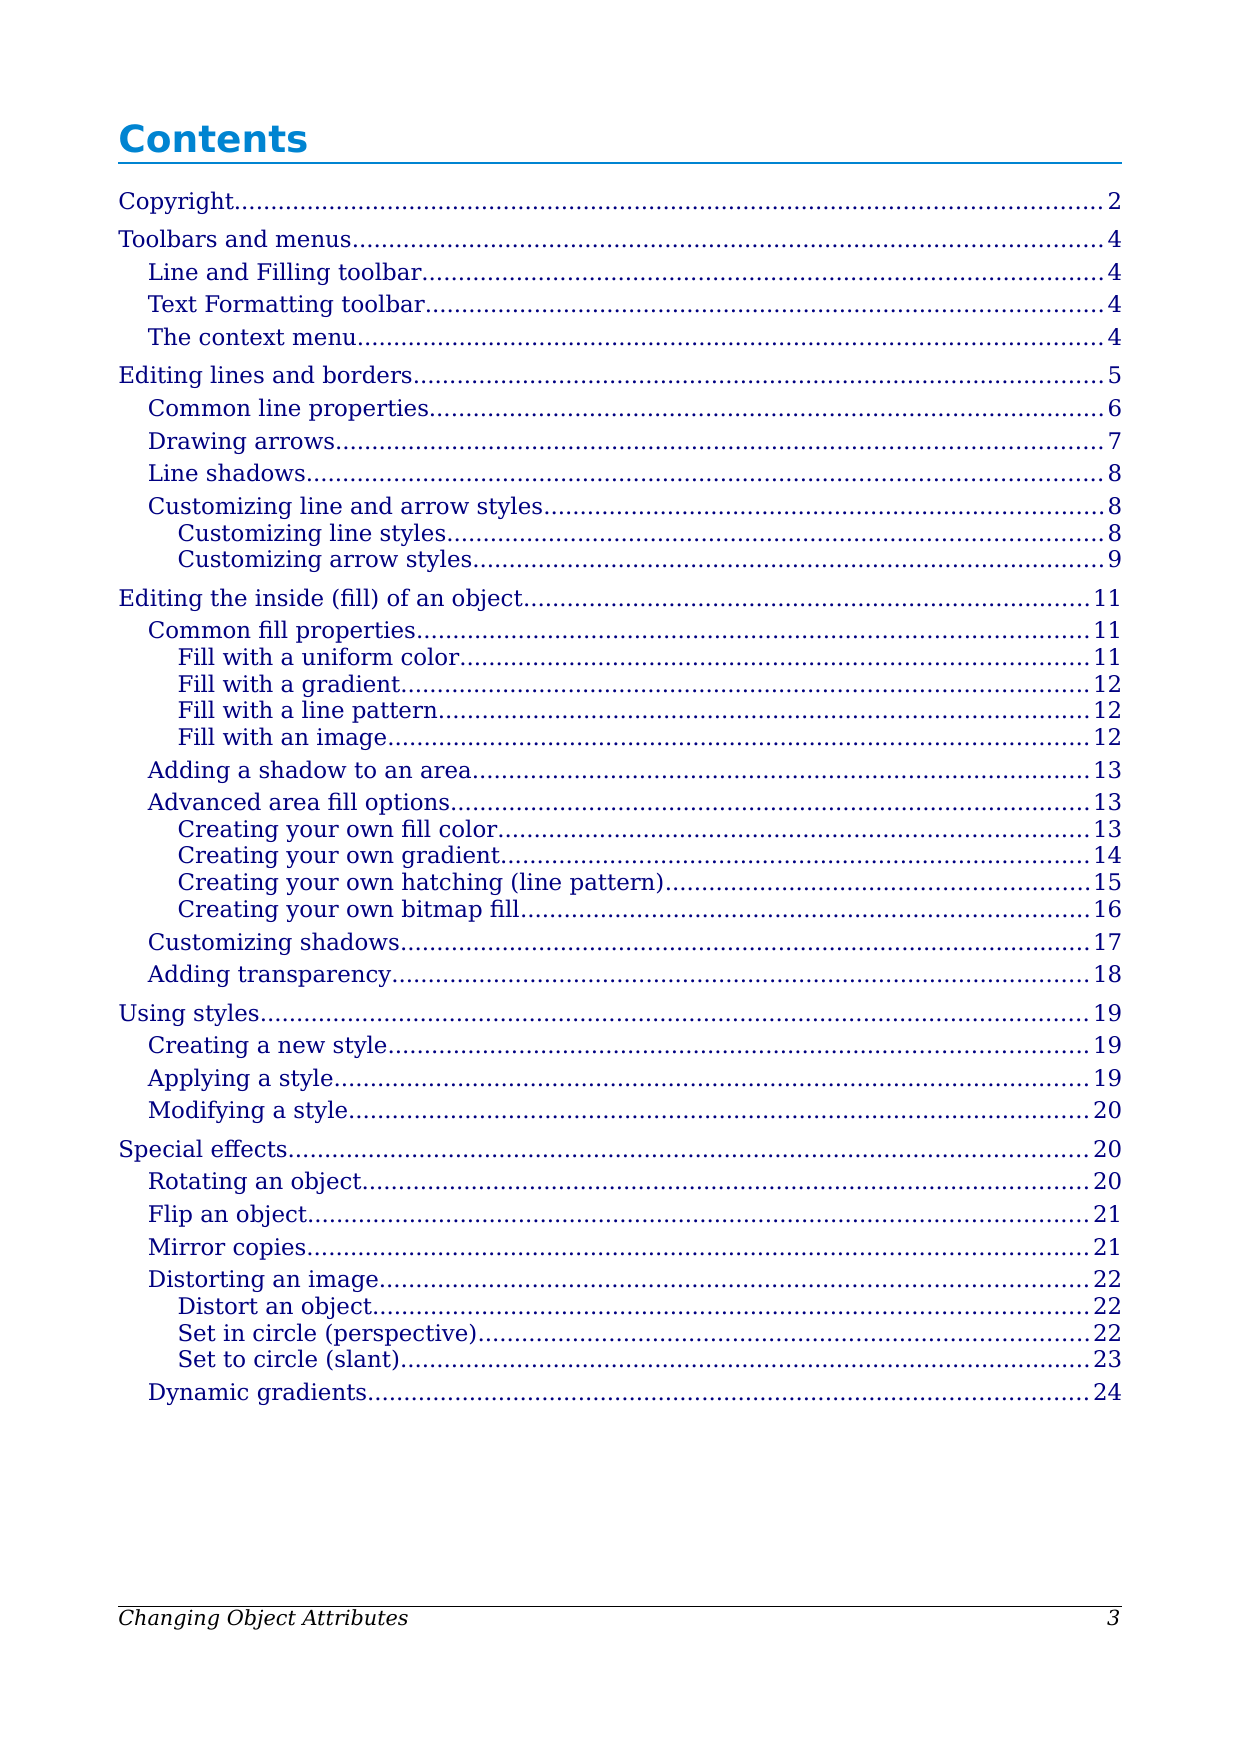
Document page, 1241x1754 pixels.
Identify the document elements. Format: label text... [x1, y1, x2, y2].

text Fill with a line pattern 12 [177, 697, 1122, 724]
text Set to circle (slant) 23 [177, 1346, 1122, 1373]
text Editing lines and borders 5 [118, 363, 1122, 389]
text Distorting an image 22 [148, 1266, 1122, 1293]
text Creating your own gradient 14 [177, 843, 1122, 869]
text Creating your own bitmap fill 16 [177, 896, 1122, 923]
text Fill with a uniform color 11 [177, 644, 1122, 671]
text Toolbars and menus 4 [118, 226, 1122, 253]
text Editing the inside (fill) of an object 11 [118, 585, 1122, 612]
text Fill with a gradient 12 [177, 671, 1122, 697]
text Creating your own fill color 13 [177, 816, 1122, 843]
text Customizing line and arrow styles 8 [148, 493, 1122, 520]
text The context menu 4 [148, 324, 1122, 351]
text Contents [118, 118, 1122, 162]
text Rotating an object 20 [148, 1168, 1122, 1195]
text Text Formatting toolbar 4 [148, 292, 1122, 318]
text Fill with an image 12 [177, 724, 1122, 751]
text Common fill properties 11 [148, 617, 1122, 644]
text Common line properties 6 [148, 395, 1122, 422]
text Line shadows 8 [148, 461, 1122, 487]
text Modifying a style 20 [148, 1097, 1122, 1124]
text Creating a new style 19 [148, 1032, 1122, 1059]
text Mirror copies 21 [148, 1234, 1122, 1260]
text Drawing arrows 7 [148, 428, 1122, 454]
text Customizing line styles 8 [177, 520, 1122, 546]
text Customizing arrow styles 9 [177, 546, 1122, 573]
text Advanced area fill options 13 [148, 789, 1122, 816]
text Line and Filling toolbar 4 [148, 259, 1122, 286]
text Copyright 2 [118, 188, 1122, 215]
text Set in circle (perspective) 22 [177, 1320, 1122, 1346]
text Dynamic gradients 24 [148, 1379, 1122, 1406]
text Adding transparency 18 [148, 961, 1122, 988]
text Customizing shadows 17 [148, 929, 1122, 955]
text Distort an object 22 [177, 1293, 1122, 1320]
text Applying a style 19 [148, 1065, 1122, 1092]
text Using styles 19 [118, 1000, 1122, 1026]
text Adding a shadow to an area 13 [148, 757, 1122, 783]
text Creating your own hatching (line pattern) 15 [177, 869, 1122, 896]
text Flip an object 21 [148, 1201, 1122, 1228]
text Special effects 20 [118, 1136, 1122, 1163]
